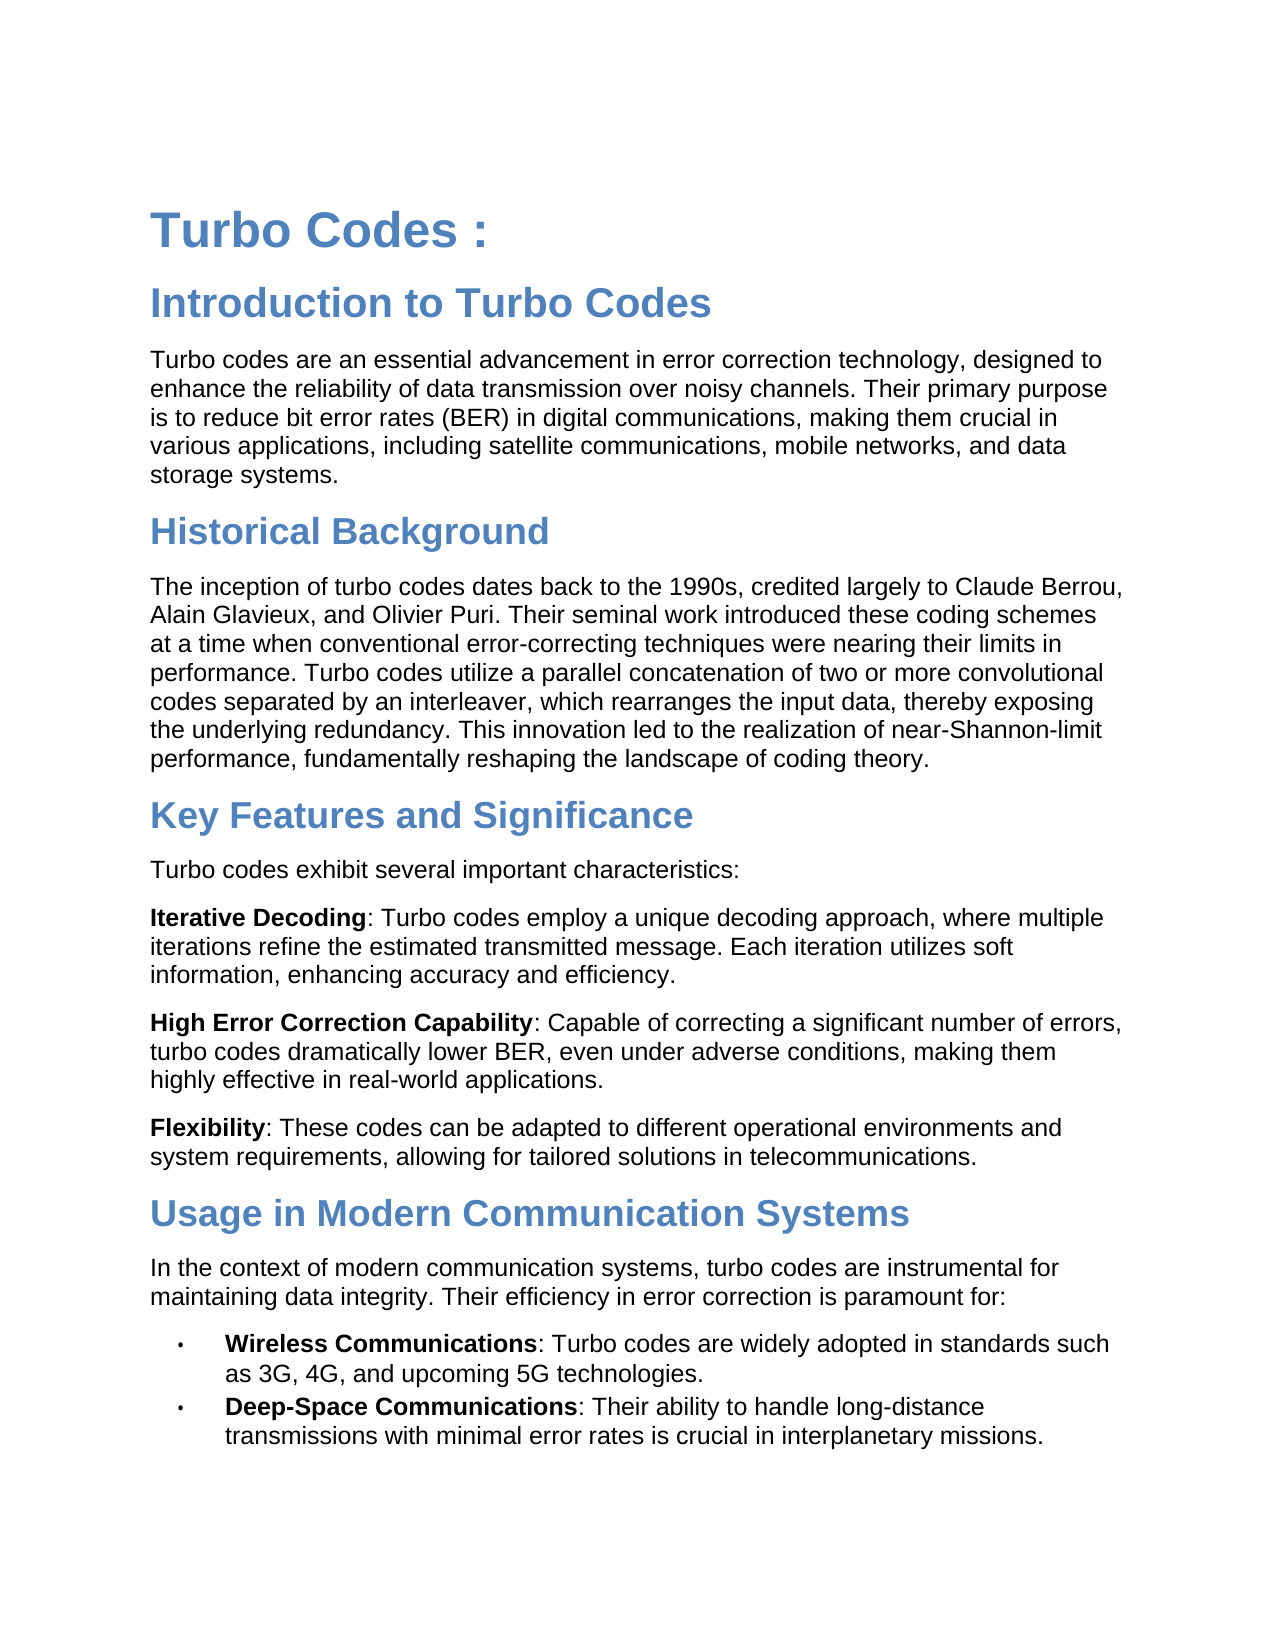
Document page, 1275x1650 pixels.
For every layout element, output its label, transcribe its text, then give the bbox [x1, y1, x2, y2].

subtitle Key Features and Significance [150, 793, 1125, 837]
subtitle Historical Background [150, 509, 1125, 553]
list Wireless Communications: Turbo codes are widely adopted in standards such as 3G, 4G, and upcoming 5G technologies. [175, 1329, 1125, 1388]
text The inception of turbo codes dates back to the 1990s, credited largely to Claude Berrou, Alain Glavieux, and Olivier Puri. Their seminal work introduced these coding schemes at a time when conventional error-correcting techniques were nearing their limits in performance. Turbo codes utilize a parallel concatenation of two or more convolutional codes separated by an interleaver, which rearranges the input data, thereby exposing the underlying redundancy. This innovation led to the realization of near-Shannon-limit performance, fundamentally reshaping the landscape of coding theory. [150, 571, 1125, 773]
text Iterative Decoding: Turbo codes employ a unique decoding approach, where multiple iterations refine the estimated transmitted message. Each iteration utilizes soft information, enhancing accuracy and efficiency. [150, 903, 1125, 989]
list Deep-Space Communications: Their ability to handle long-distance transmissions with minimal error rates is crucial in interplanetary missions. [175, 1392, 1125, 1450]
subtitle Introduction to Turbo Codes [150, 278, 1125, 326]
text High Error Correction Capability: Capable of correcting a significant number of errors, turbo codes dramatically lower BER, even under adverse conditions, making them highly effective in real-world applications. [150, 1008, 1125, 1094]
text In the context of modern communication systems, turbo codes are instrumental for maintaining data integrity. Their efficiency in error correction is paramount for: [150, 1253, 1125, 1311]
text Flexibility: These codes can be adapted to different operational environments and system requirements, allowing for tailored solutions in telecommunications. [150, 1113, 1125, 1170]
subtitle Usage in Modern Communication Systems [150, 1191, 1125, 1234]
text Turbo codes are an essential advancement in error correction technology, designed to enhance the reliability of data transmission over noisy channels. Their primary purpose is to reduce bit error rates (BER) in digital communications, making them crucial in various applications, including satellite communications, mobile networks, and data storage systems. [150, 345, 1125, 489]
text Turbo codes exhibit several important characteristics: [150, 855, 1125, 884]
subtitle Turbo Codes : [150, 200, 1125, 257]
